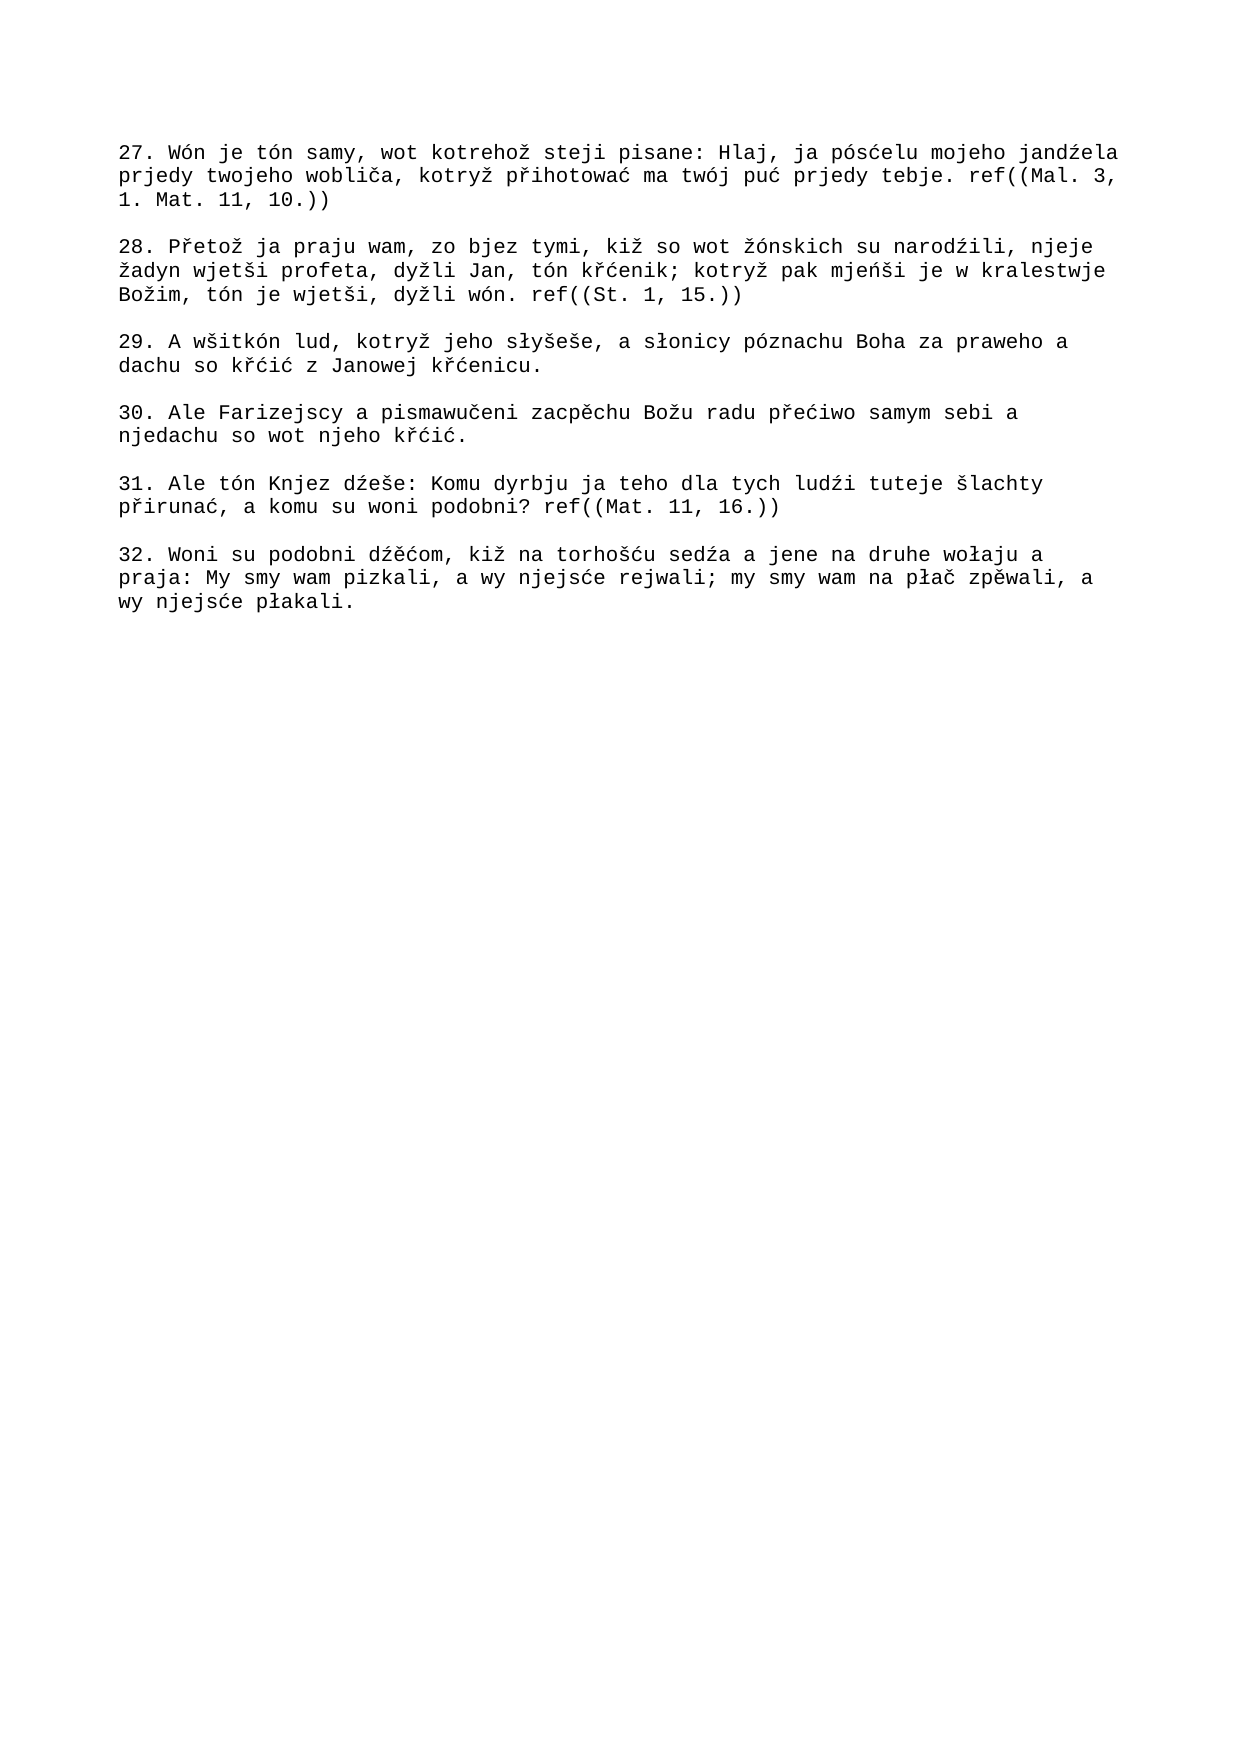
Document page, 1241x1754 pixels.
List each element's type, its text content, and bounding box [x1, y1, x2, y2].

text 32. Woni su podobni dźěćom, kiž na torhošću sedźa a jene na druhe wołaju a praja: My smy wam pizkali, a wy njejsće rejwali; my smy wam na płač zpěwali, a wy njejsće płakali. [118, 544, 1122, 615]
text 27. Wón je tón samy, wot kotrehož steji pisane: Hlaj, ja pósćelu mojeho jandźela prjedy twojeho wobliča, kotryž přihotować ma twój puć prjedy tebje. ref((Mal. 3, 1. Mat. 11, 10.)) [118, 142, 1122, 213]
text 31. Ale tón Knjez dźeše: Komu dyrbju ja teho dla tych ludźi tuteje šlachty přirunać, a komu su woni podobni? ref((Mat. 11, 16.)) [118, 473, 1122, 520]
text 29. A wšitkón lud, kotryž jeho słyšeše, a słonicy póznachu Boha za praweho a dachu so křćić z Janowej křćenicu. [118, 331, 1122, 378]
text 28. Přetož ja praju wam, zo bjez tymi, kiž so wot žónskich su narodźili, njeje žadyn wjetši profeta, dyžli Jan, tón křćenik; kotryž pak mjeńši je w kralestwje Božim, tón je wjetši, dyžli wón. ref((St. 1, 15.)) [118, 236, 1122, 307]
text 30. Ale Farizejscy a pismawučeni zacpěchu Božu radu přećiwo samym sebi a njedachu so wot njeho křćić. [118, 402, 1122, 449]
